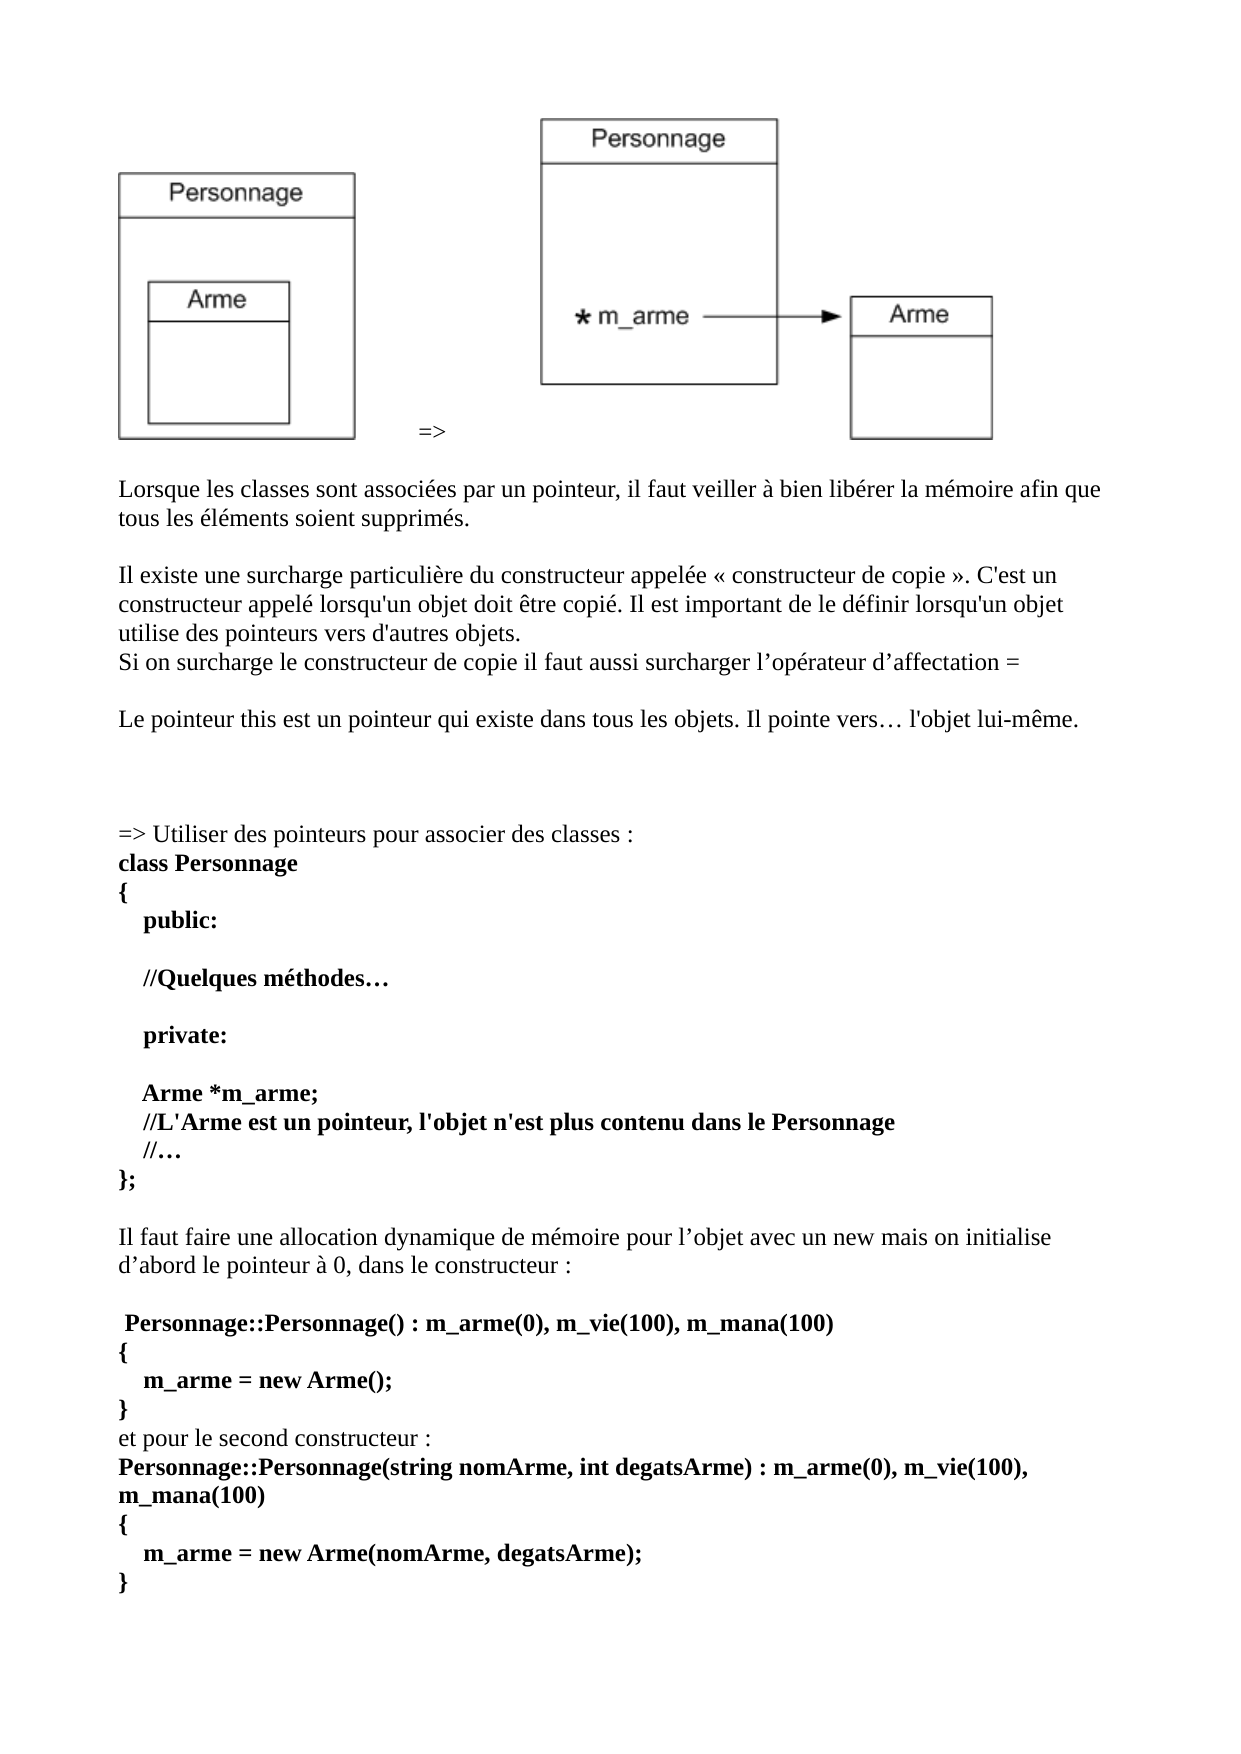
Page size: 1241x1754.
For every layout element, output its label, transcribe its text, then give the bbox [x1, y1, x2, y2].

text Il faut faire une allocation dynamique de mémoire pour l’objet avec un new mais on initialise d’abord le pointeur à 0, dans le constructeur : [118, 1222, 1122, 1279]
text Il existe une surcharge particulière du constructeur appelée « constructeur de copie ». C'est un constructeur appelé lorsqu'un objet doit être copié. Il est important de le définir lorsqu'un objet utilise des pointeurs vers d'autres objets. [118, 560, 1122, 647]
text => Utiliser des pointeurs pour associer des classes : [118, 819, 1122, 848]
text class Personnage [118, 848, 1122, 877]
text }; [118, 1164, 1122, 1193]
text //… [118, 1135, 1122, 1164]
text Si on surcharge le constructeur de copie il faut aussi surcharger l’opérateur d’affectation = [118, 647, 1122, 675]
text { [118, 1337, 1122, 1365]
text m_arme = new Arme(); [118, 1365, 1122, 1394]
picture [118, 172, 356, 440]
text Le pointeur this est un pointeur qui existe dans tous les objets. Il pointe vers… l'objet lui-même. [118, 704, 1122, 733]
text et pour le second constructeur : [118, 1423, 1122, 1452]
text Personnage::Personnage(string nomArme, int degatsArme) : m_arme(0), m_vie(100), m_mana(100) [118, 1452, 1122, 1509]
text private: [118, 1020, 1122, 1049]
text public: [118, 905, 1122, 934]
text { [118, 1509, 1122, 1538]
text //Quelques méthodes… [118, 963, 1122, 992]
text Lorsque les classes sont associées par un pointeur, il faut veiller à bien libérer la mémoire afin que tous les éléments soient supprimés. [118, 474, 1122, 532]
text => [118, 118, 1122, 445]
text //L'Arme est un pointeur, l'objet n'est plus contenu dans le Personnage [118, 1107, 1122, 1135]
text Arme *m_arme; [118, 1078, 1122, 1107]
picture [540, 118, 994, 440]
text } [118, 1567, 1122, 1595]
text Personnage::Personnage() : m_arme(0), m_vie(100), m_mana(100) [118, 1308, 1122, 1337]
text } [118, 1394, 1122, 1423]
text { [118, 877, 1122, 905]
text m_arme = new Arme(nomArme, degatsArme); [118, 1538, 1122, 1567]
